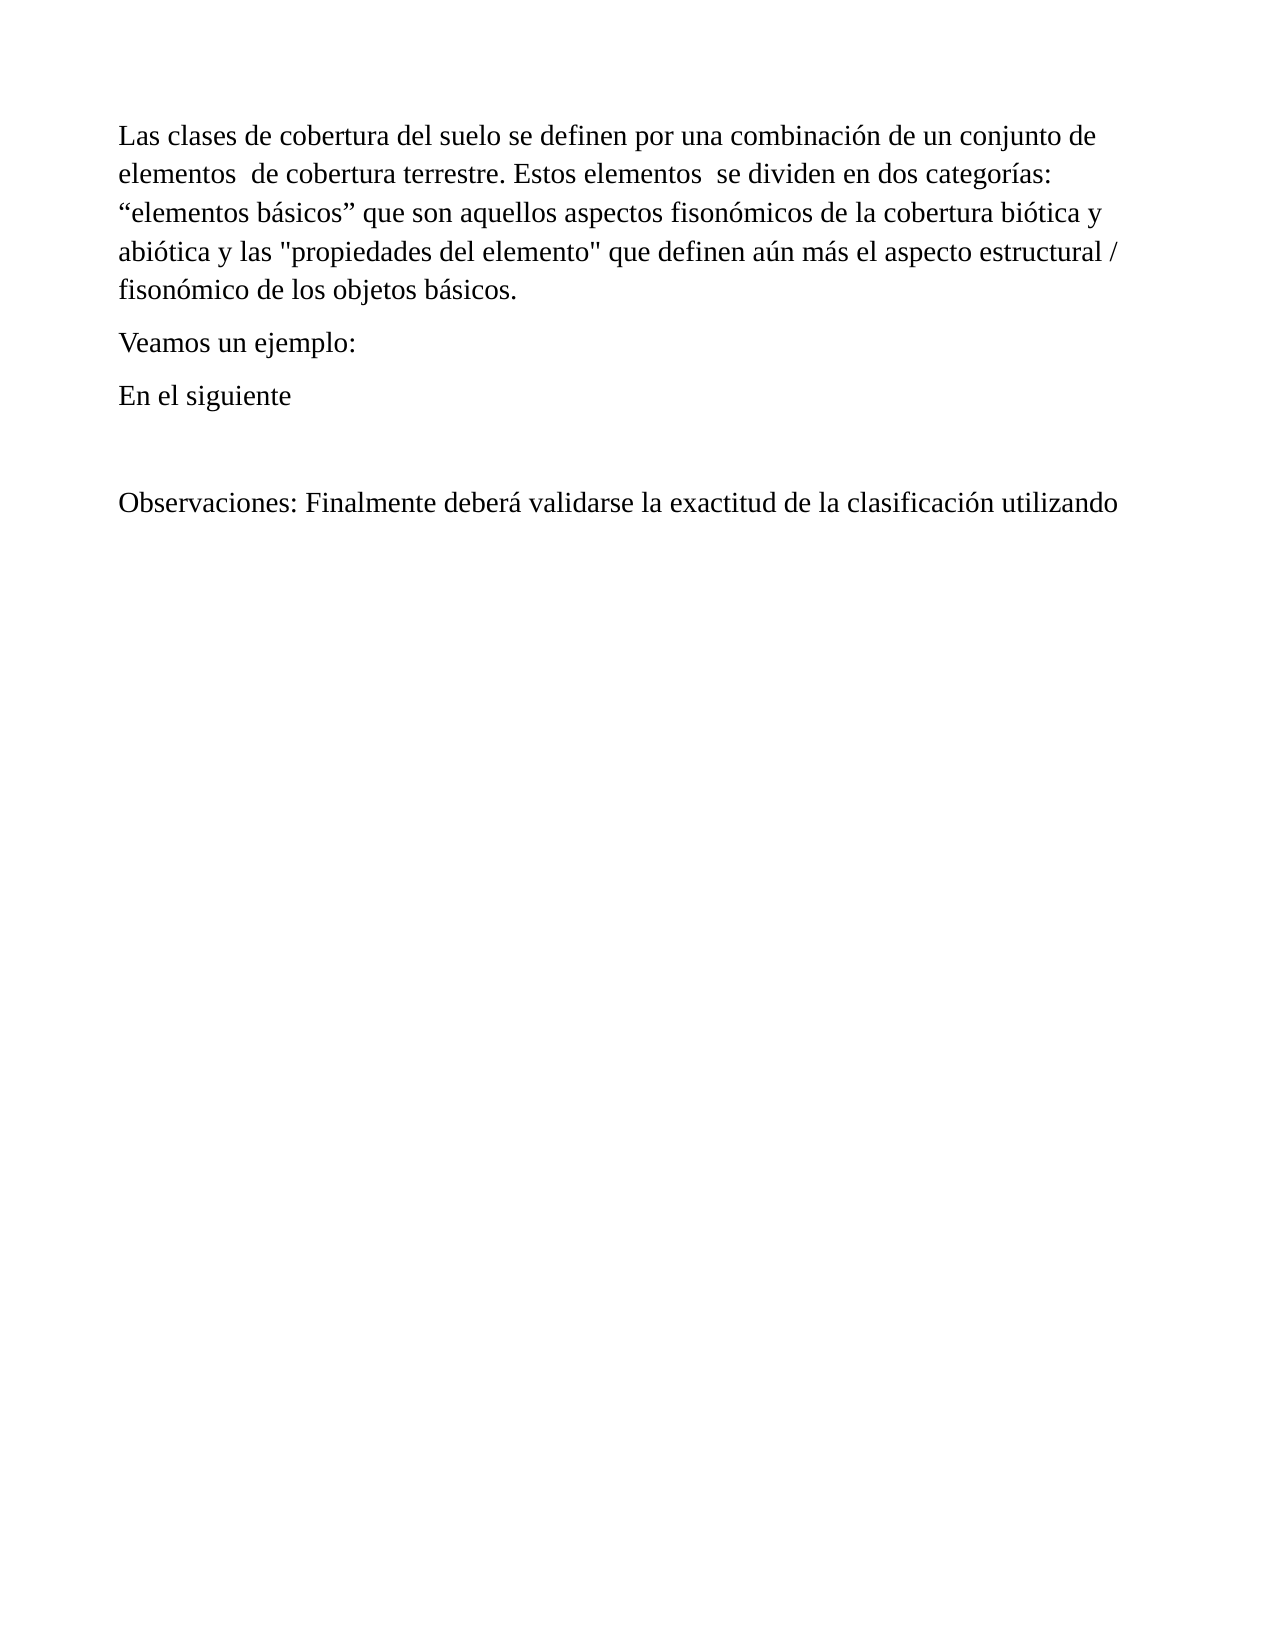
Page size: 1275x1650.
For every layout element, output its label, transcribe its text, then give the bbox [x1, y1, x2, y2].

text En el siguiente [118, 378, 1157, 412]
text Veamos un ejemplo: [118, 325, 1157, 359]
text Las clases de cobertura del suelo se definen por una combinación de un conjunto de elementos de cobertura terrestre. Estos elementos se dividen en dos categorías: “elementos básicos” que son aquellos aspectos fisonómicos de la cobertura biótica y abiótica y las "propiedades del elemento" que definen aún más el aspecto estructural / fisonómico de los objetos básicos. [118, 118, 1157, 306]
text Observaciones: Finalmente deberá validarse la exactitud de la clasificación utilizando [118, 485, 1157, 518]
